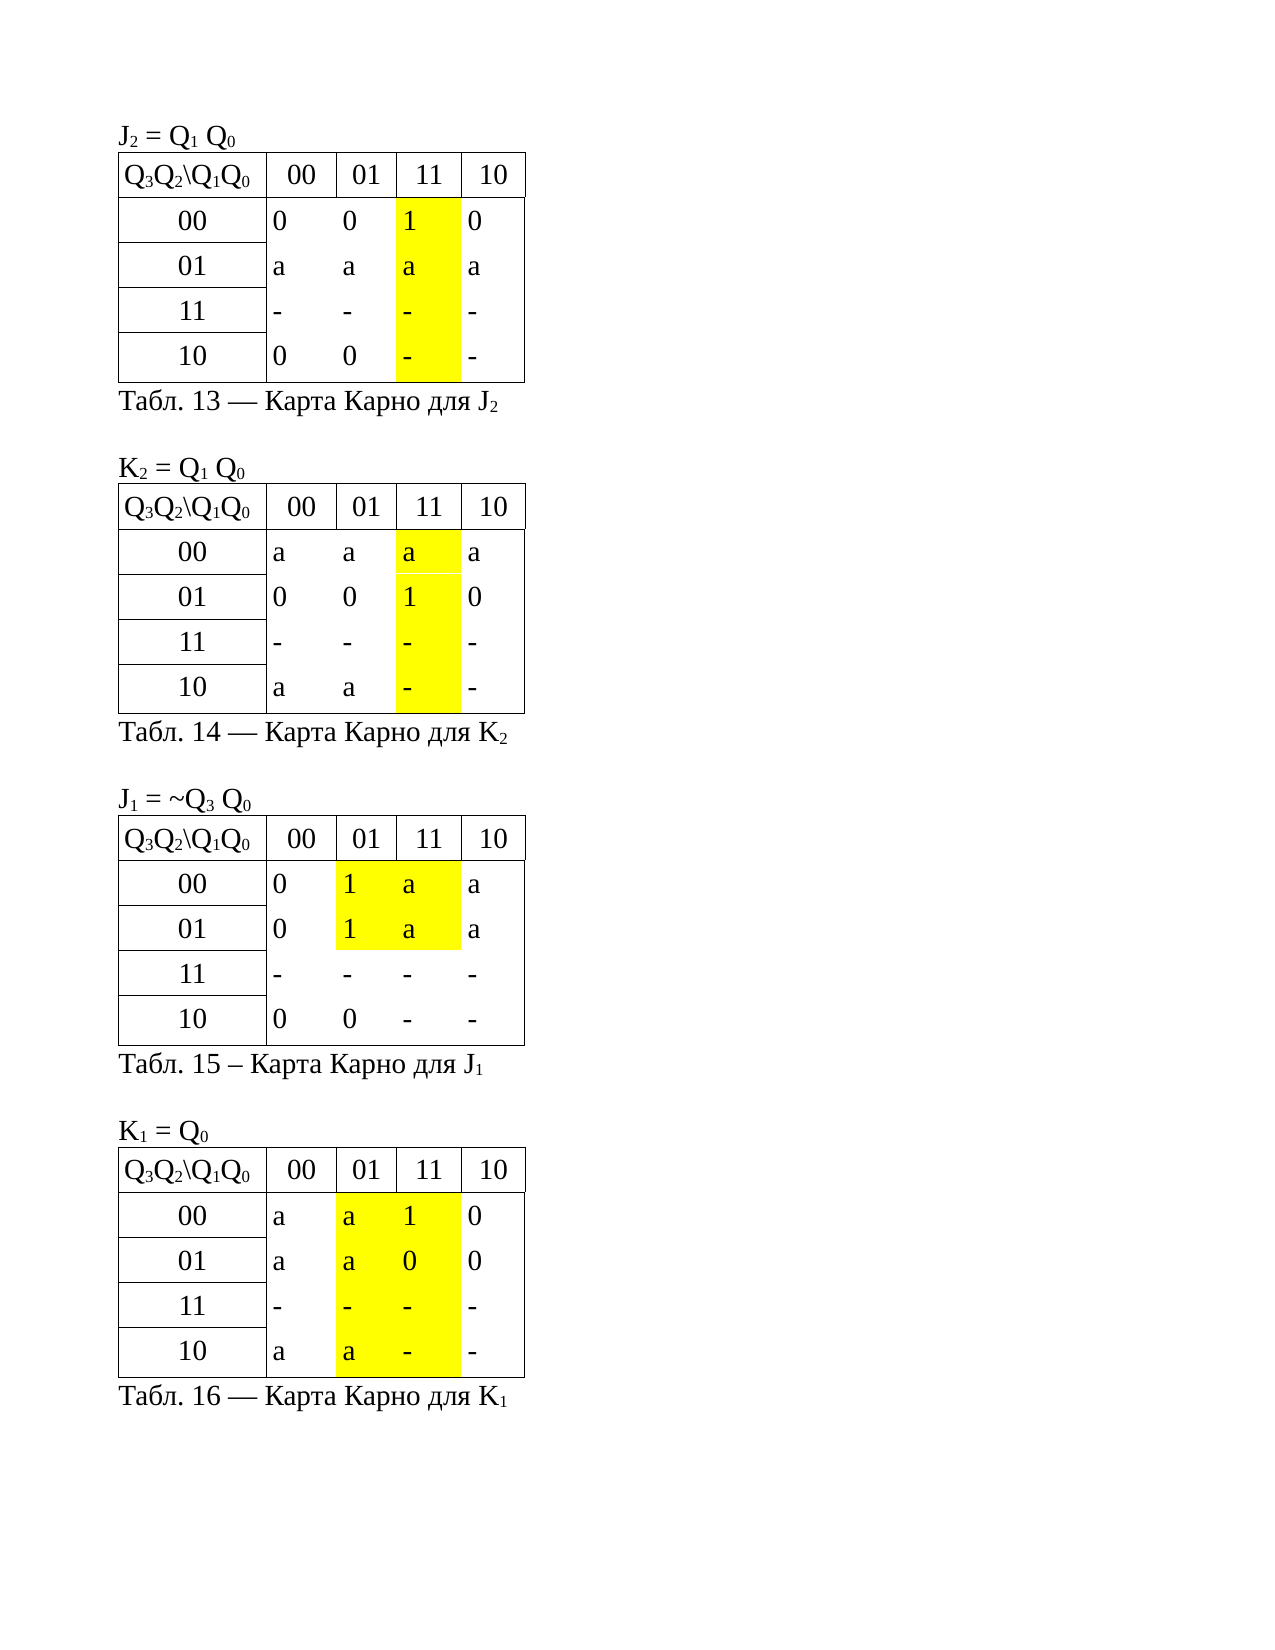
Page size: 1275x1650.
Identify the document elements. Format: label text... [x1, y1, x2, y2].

table_header Q3Q2\Q1Q0 [119, 153, 266, 197]
table_cell 0 [396, 1237, 461, 1282]
table_cell 1 [396, 1193, 461, 1237]
table_cell - [336, 619, 396, 664]
table_cell 10 [119, 665, 266, 713]
table_cell - [267, 287, 336, 332]
table_cell - [396, 950, 461, 995]
table_cell 10 [119, 333, 266, 382]
table_cell 11 [119, 288, 266, 332]
table_header 00 [267, 484, 336, 528]
table_cell 10 [119, 1328, 266, 1377]
table_cell - [461, 332, 524, 382]
table_header Q3Q2\Q1Q0 [119, 1148, 266, 1192]
text Табл. 13 — Карта Карно для J2 [118, 383, 1157, 416]
table_cell 0 [461, 198, 524, 242]
table_header 01 [337, 816, 396, 860]
table_cell - [461, 619, 524, 664]
table_cell 00 [119, 861, 266, 905]
table_header 11 [397, 484, 461, 528]
table_cell 0 [267, 574, 336, 619]
table_cell - [396, 995, 461, 1045]
table_cell 11 [119, 951, 266, 995]
table_cell 0 [267, 198, 336, 242]
table_cell 00 [119, 198, 266, 242]
table_cell a [267, 1193, 336, 1237]
table_cell a [461, 530, 524, 573]
table_cell 1 [396, 574, 461, 619]
table_cell - [396, 664, 461, 713]
text Табл. 16 — Карта Карно для K1 [118, 1378, 1157, 1411]
table_cell 01 [119, 1238, 266, 1282]
table_header 00 [267, 1148, 336, 1192]
table_cell - [396, 619, 461, 664]
table_cell - [461, 664, 524, 713]
table_cell a [461, 905, 524, 950]
table_cell 0 [267, 995, 336, 1045]
table_cell 01 [119, 243, 266, 287]
table_cell - [336, 287, 396, 332]
table_header 10 [462, 816, 525, 860]
table_header 01 [337, 153, 396, 197]
table_cell - [336, 950, 396, 995]
table_cell a [396, 861, 461, 905]
table_cell 00 [119, 530, 266, 573]
table_cell a [336, 530, 396, 573]
text Табл. 14 — Карта Карно для K2 [118, 714, 1157, 748]
table_cell 11 [119, 1283, 266, 1327]
table_cell - [396, 332, 461, 382]
table_cell a [396, 242, 461, 287]
table_cell a [267, 1237, 336, 1282]
table_cell 0 [267, 861, 336, 905]
table_cell 0 [336, 332, 396, 382]
table_cell - [461, 995, 524, 1045]
text Табл. 15 – Карта Карно для J1 [118, 1046, 1157, 1079]
table_header 10 [462, 153, 525, 197]
table_cell - [267, 950, 336, 995]
table_cell a [396, 905, 461, 950]
table_cell 00 [119, 1193, 266, 1237]
table_header 11 [397, 1148, 461, 1192]
table_cell - [461, 1282, 524, 1327]
table_cell a [267, 1327, 336, 1377]
table_header 10 [462, 1148, 525, 1192]
table_cell 0 [461, 1193, 524, 1237]
table_header 11 [397, 153, 461, 197]
table_cell a [396, 530, 461, 573]
table_cell a [267, 530, 336, 573]
table_cell a [336, 664, 396, 713]
table_header 00 [267, 816, 336, 860]
table_cell - [396, 1282, 461, 1327]
table_cell 0 [336, 995, 396, 1045]
table_cell 0 [461, 1237, 524, 1282]
table_header 01 [337, 1148, 396, 1192]
table_cell a [461, 242, 524, 287]
table_cell 11 [119, 620, 266, 664]
table_cell 1 [396, 198, 461, 242]
table_cell a [267, 242, 336, 287]
table_cell - [267, 619, 336, 664]
table_header Q3Q2\Q1Q0 [119, 484, 266, 528]
text J2 = Q1 Q0 [118, 118, 1157, 152]
table_header 11 [397, 816, 461, 860]
table_cell - [396, 287, 461, 332]
table_cell - [267, 1282, 336, 1327]
table_cell 0 [336, 574, 396, 619]
table_cell a [336, 1237, 396, 1282]
table_cell 0 [336, 198, 396, 242]
table_cell a [461, 861, 524, 905]
table_cell 10 [119, 996, 266, 1045]
table_cell a [336, 242, 396, 287]
table_header 00 [267, 153, 336, 197]
table_cell 1 [336, 905, 396, 950]
table_cell - [396, 1327, 461, 1377]
table_header 01 [337, 484, 396, 528]
table_cell a [267, 664, 336, 713]
table_cell a [336, 1327, 396, 1377]
table_cell - [461, 1327, 524, 1377]
table_cell - [461, 950, 524, 995]
table_cell 1 [336, 861, 396, 905]
table_cell 0 [267, 332, 336, 382]
table_cell - [336, 1282, 396, 1327]
table_cell 0 [461, 574, 524, 619]
table_cell 0 [267, 905, 336, 950]
table_cell 01 [119, 906, 266, 950]
table_cell 01 [119, 575, 266, 619]
table_header 10 [462, 484, 525, 528]
table_header Q3Q2\Q1Q0 [119, 816, 266, 860]
table_cell - [461, 287, 524, 332]
text K1 = Q0 [118, 1113, 1157, 1147]
text J1 = ~Q3 Q0 [118, 781, 1157, 815]
text K2 = Q1 Q0 [118, 450, 1157, 483]
table_cell a [336, 1193, 396, 1237]
